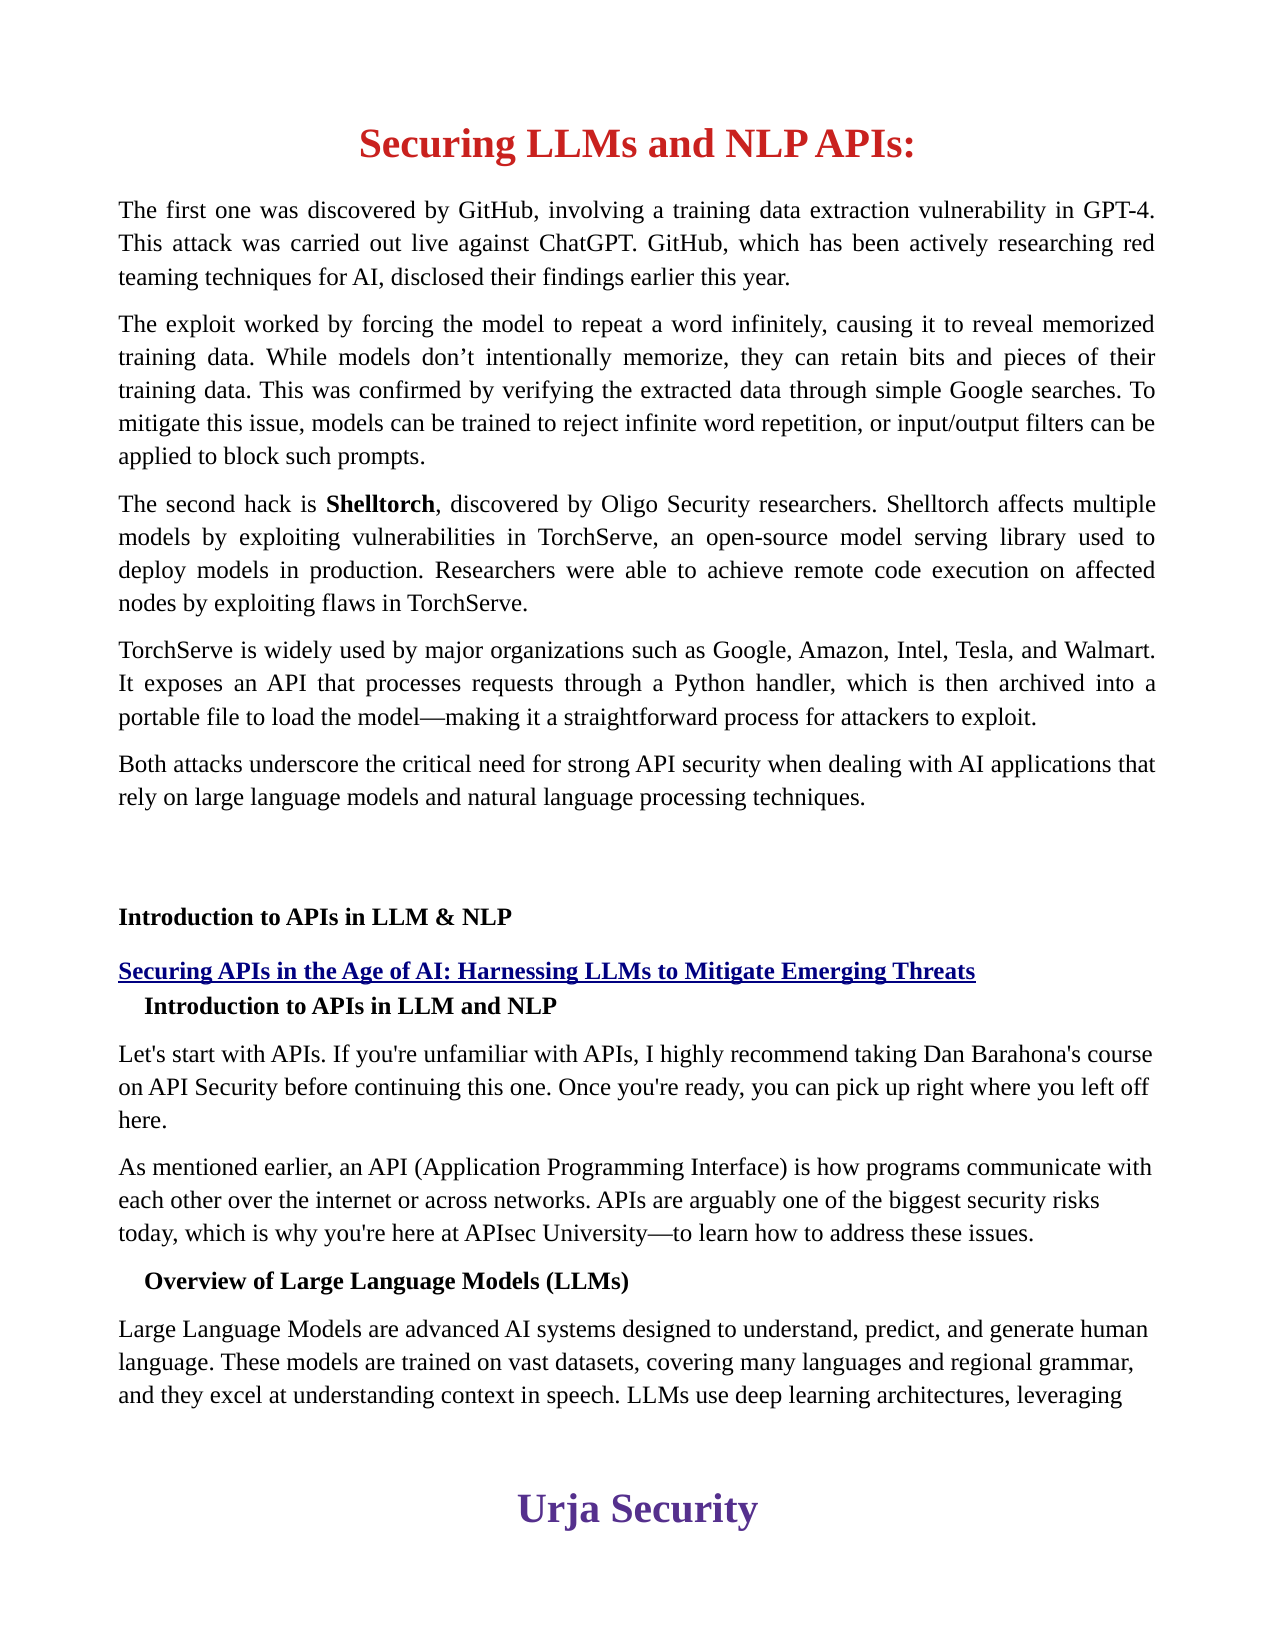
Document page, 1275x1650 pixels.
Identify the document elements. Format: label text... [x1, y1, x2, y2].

text Large Language Models are advanced AI systems designed to understand, predict, and generate human language. These models are trained on vast datasets, covering many languages and regional grammar, and they excel at understanding context in speech. LLMs use deep learning architectures, leveraging [118, 1314, 1157, 1408]
subtitle Introduction to APIs in LLM & NLP [118, 902, 1157, 931]
text The first one was discovered by GitHub, involving a training data extraction vulnerability in GPT-4. This attack was carried out live against ChatGPT. GitHub, which has been actively researching red teaming techniques for AI, disclosed their findings earlier this year. [118, 196, 1157, 290]
text 📍 Introduction to APIs in LLM and NLP [118, 991, 1157, 1020]
text The exploit worked by forcing the model to repeat a word infinitely, causing it to reveal memorized training data. While models don’t intentionally memorize, they can retain bits and pieces of their training data. This was confirmed by verifying the extracted data through simple Google searches. To mitigate this issue, models can be trained to reject infinite word repetition, or input/output filters can be applied to block such prompts. [118, 309, 1157, 470]
text As mentioned earlier, an API (Application Programming Interface) is how programs communicate with each other over the internet or across networks. APIs are arguably one of the biggest security risks today, which is why you're here at APIsec University—to learn how to address these issues. [118, 1152, 1157, 1247]
text The second hack is Shelltorch, discovered by Oligo Security researchers. Shelltorch affects multiple models by exploiting vulnerabilities in TorchServe, an open-source model serving library used to deploy models in production. Researchers were able to achieve remote code execution on affected nodes by exploiting flaws in TorchServe. [118, 489, 1157, 617]
text 📍 Overview of Large Language Models (LLMs) [118, 1266, 1157, 1295]
subtitle Securing APIs in the Age of AI: Harnessing LLMs to Mitigate Emerging Threats [118, 956, 1157, 985]
text Let's start with APIs. If you're unfamiliar with APIs, I highly recommend taking Dan Barahona's course on API Security before continuing this one. Once you're ready, you can pick up right where you left off here. [118, 1039, 1157, 1133]
text Both attacks underscore the critical need for strong API security when dealing with AI applications that rely on large language models and natural language processing techniques. [118, 749, 1157, 811]
text TorchServe is widely used by major organizations such as Google, Amazon, Intel, Tesla, and Walmart. It exposes an API that processes requests through a Python handler, which is then archived into a portable file to load the model—making it a straightforward process for attackers to exploit. [118, 636, 1157, 730]
